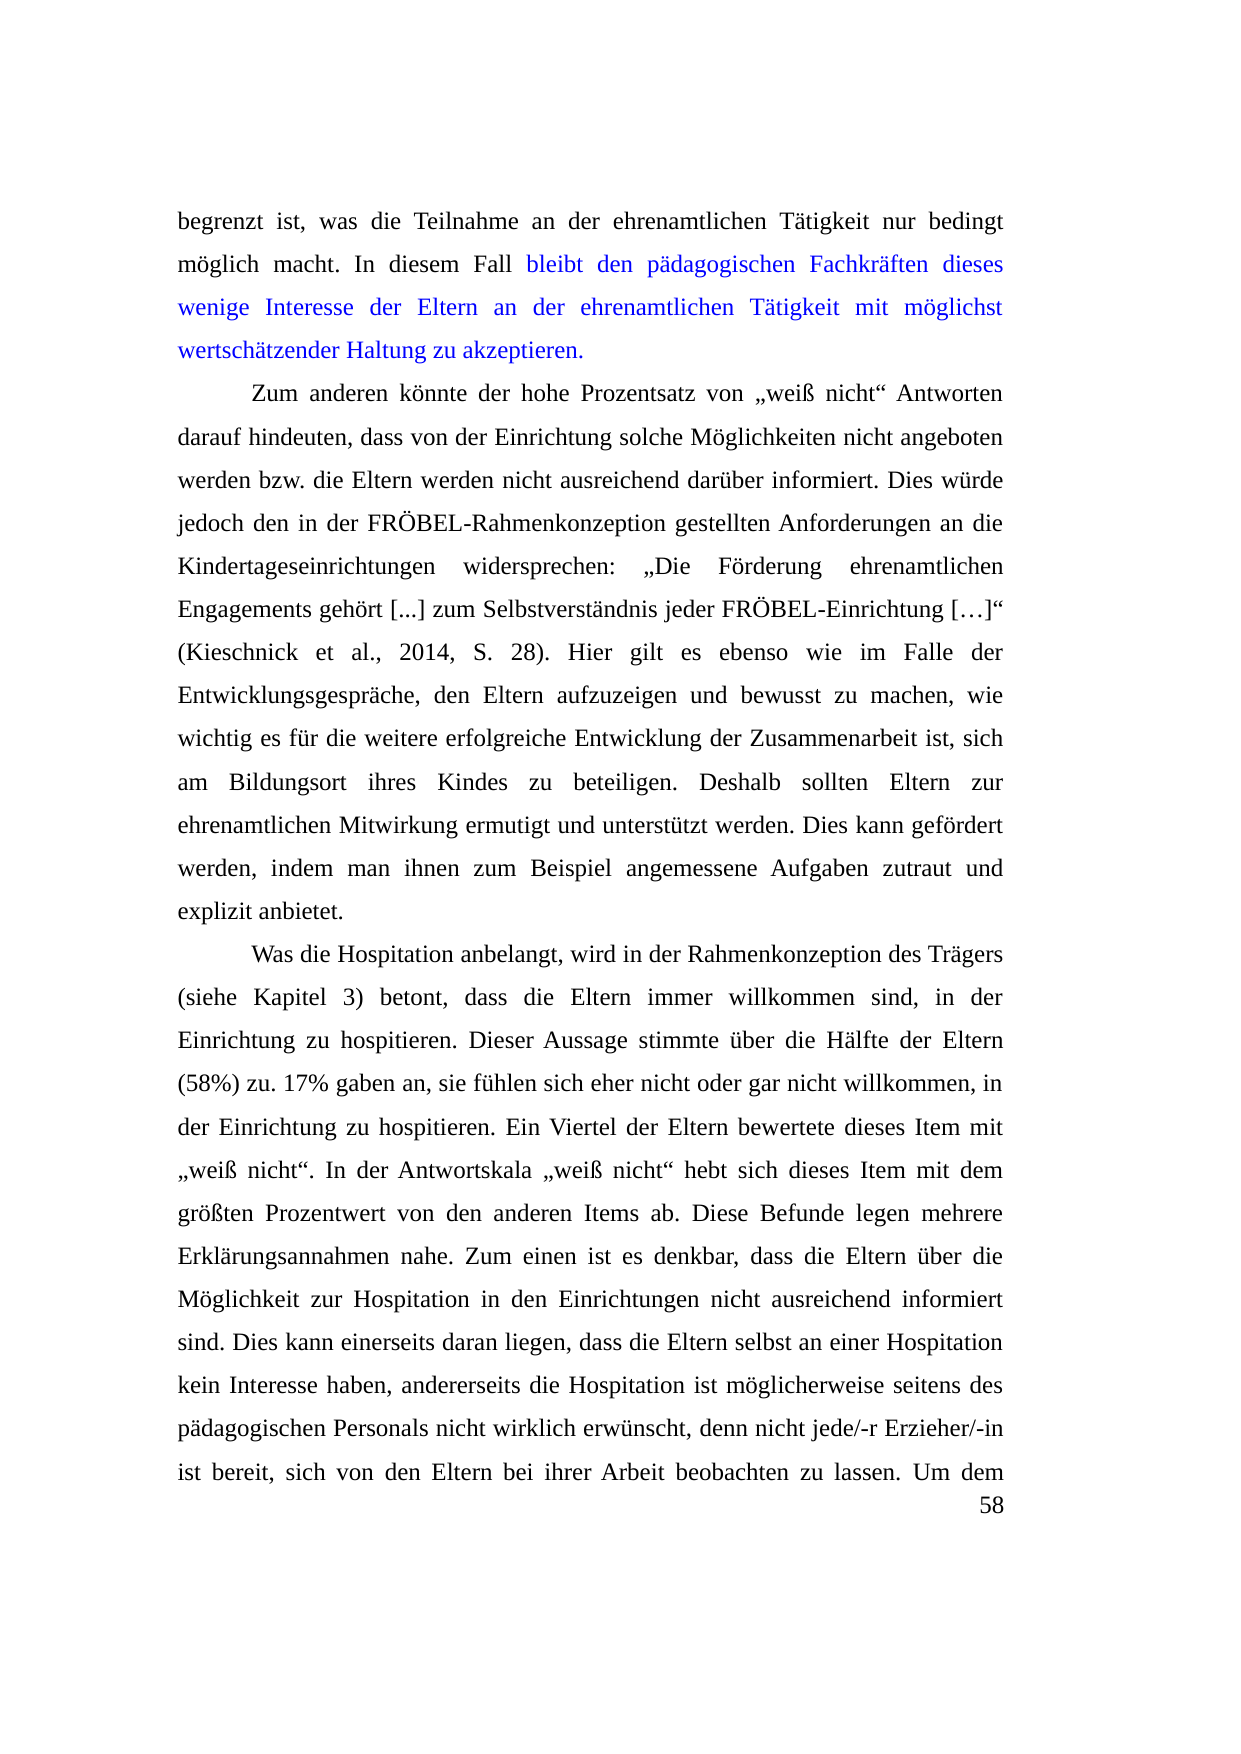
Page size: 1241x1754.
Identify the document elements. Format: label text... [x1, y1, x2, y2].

text Zum anderen könnte der hohe Prozentsatz von „weiß nicht“ Antworten darauf hindeuten, dass von der Einrichtung solche Möglichkeiten nicht angeboten werden bzw. die Eltern werden nicht ausreichend darüber informiert. Dies würde jedoch den in der FRÖBEL-Rahmenkonzeption gestellten Anforderungen an die Kindertageseinrichtungen widersprechen: „Die Förderung ehrenamtlichen Engagements gehört [...] zum Selbstverständnis jeder FRÖBEL-Einrichtung […]“ (Kieschnick et al., 2014, S. 28). Hier gilt es ebenso wie im Falle der Entwicklungsgespräche, den Eltern aufzuzeigen und bewusst zu machen, wie wichtig es für die weitere erfolgreiche Entwicklung der Zusammenarbeit ist, sich am Bildungsort ihres Kindes zu beteiligen. Deshalb sollten Eltern zur ehrenamtlichen Mitwirkung ermutigt und unterstützt werden. Dies kann gefördert werden, indem man ihnen zum Beispiel angemessene Aufgaben zutraut und explizit anbietet. [177, 378, 1004, 925]
text begrenzt ist, was die Teilnahme an der ehrenamtlichen Tätigkeit nur bedingt möglich macht. In diesem Fall bleibt den pädagogischen Fachkräften dieses wenige Interesse der Eltern an der ehrenamtlichen Tätigkeit mit möglichst wertschätzender Haltung zu akzeptieren. [177, 206, 1004, 364]
text Was die Hospitation anbelangt, wird in der Rahmenkonzeption des Trägers (siehe Kapitel 3) betont, dass die Eltern immer willkommen sind, in der Einrichtung zu hospitieren. Dieser Aussage stimmte über die Hälfte der Eltern (58%) zu. 17% gaben an, sie fühlen sich eher nicht oder gar nicht willkommen, in der Einrichtung zu hospitieren. Ein Viertel der Eltern bewertete dieses Item mit „weiß nicht“. In der Antwortskala „weiß nicht“ hebt sich dieses Item mit dem größten Prozentwert von den anderen Items ab. Diese Befunde legen mehrere Erklärungsannahmen nahe. Zum einen ist es denkbar, dass die Eltern über die Möglichkeit zur Hospitation in den Einrichtungen nicht ausreichend informiert sind. Dies kann einerseits daran liegen, dass die Eltern selbst an einer Hospitation kein Interesse haben, andererseits die Hospitation ist möglicherweise seitens des pädagogischen Personals nicht wirklich erwünscht, denn nicht jede/-r Erzieher/-in ist bereit, sich von den Eltern bei ihrer Arbeit beobachten zu lassen. Um dem [177, 939, 1004, 1485]
